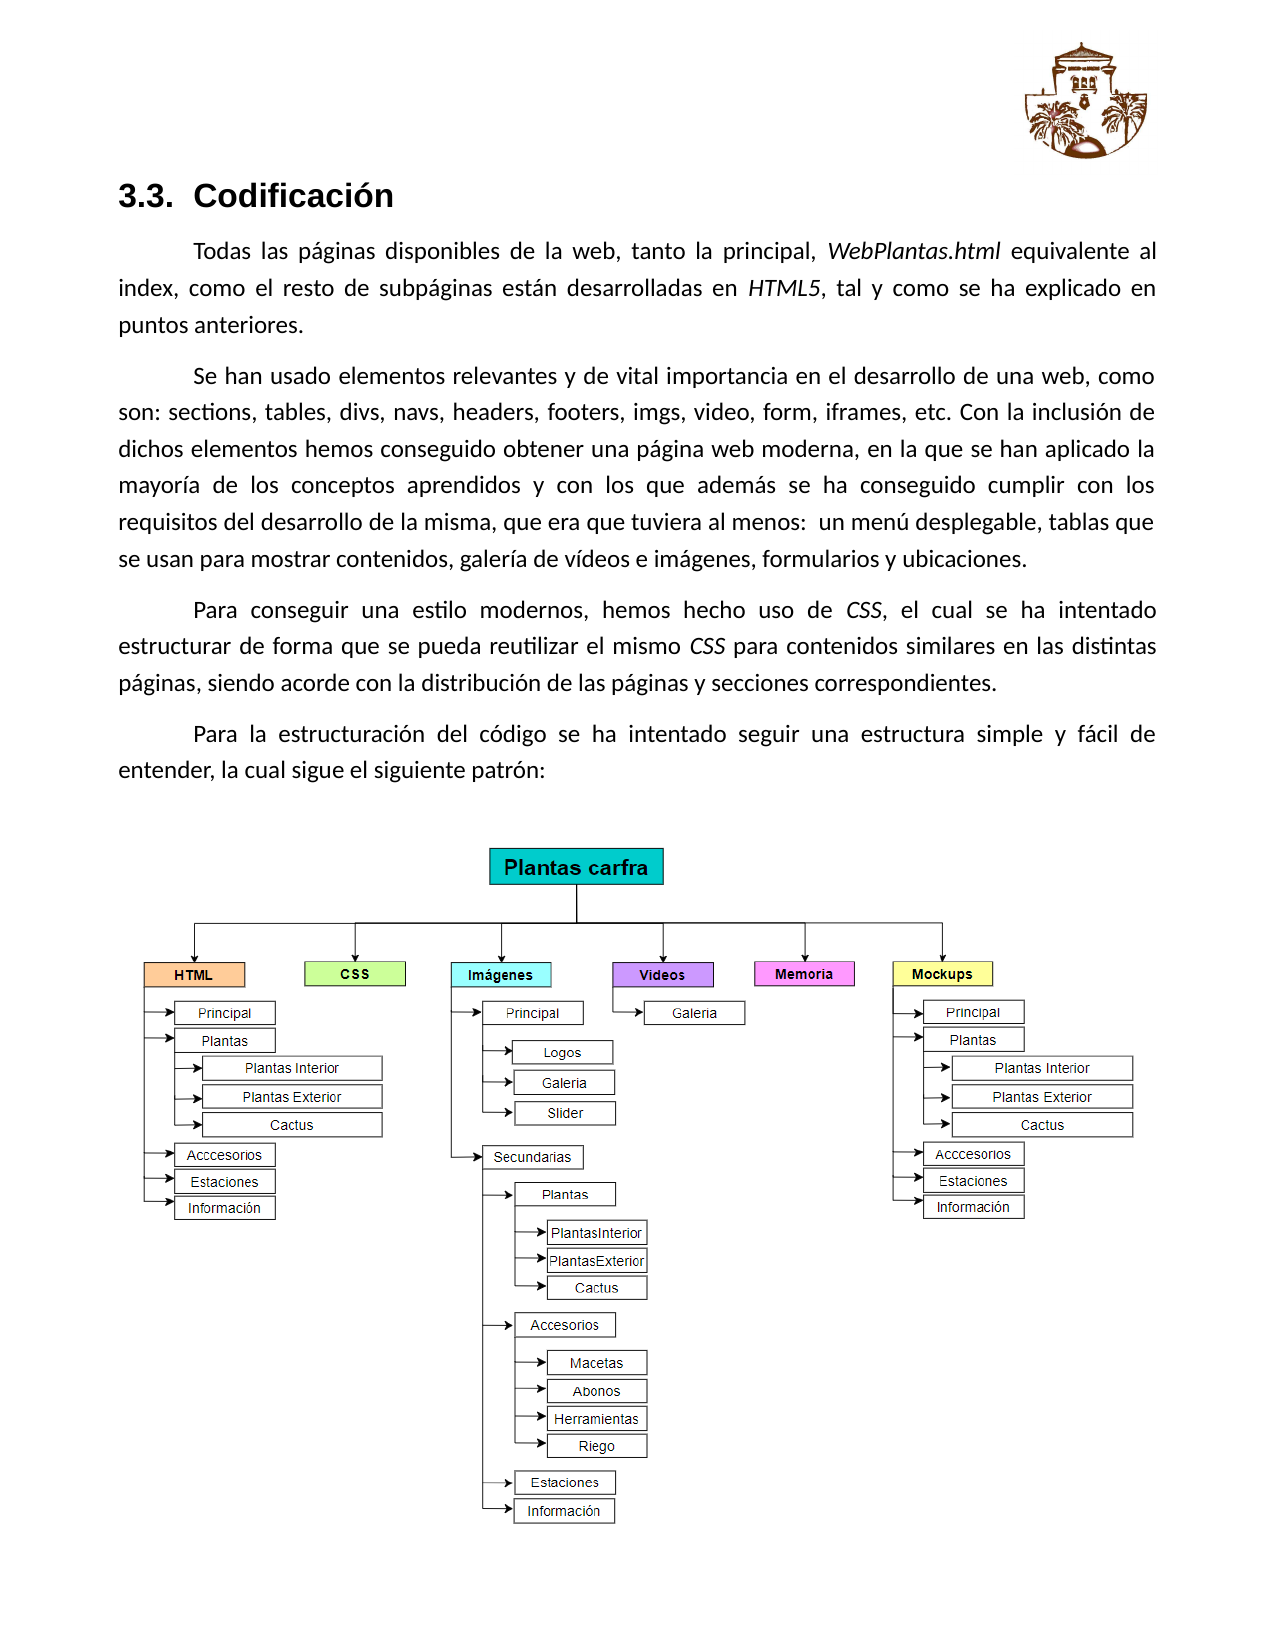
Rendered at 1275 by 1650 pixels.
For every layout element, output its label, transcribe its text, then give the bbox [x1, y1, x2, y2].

text Para la estructuración del código se ha intentado seguir una estructura simple y fácil de entender, la cual sigue el siguiente patrón: [118, 718, 1157, 785]
picture [1014, 30, 1158, 175]
text Se han usado elementos relevantes y de vital importancia en el desarrollo de una web, como son: sections, tables, divs, navs, headers, footers, imgs, video, form, iframes, etc. Con la inclusión de dichos elementos hemos conseguido obtener una página web moderna, en la que se han aplicado la mayoría de los conceptos aprendidos y con los que además se ha conseguido cumplir con los requisitos del desarrollo de la misma, que era que tuviera al menos: un menú desplegable, tablas que se usan para mostrar contenidos, galería de vídeos e imágenes, formularios y ubicaciones. [118, 360, 1157, 573]
text Para conseguir una estilo modernos, hemos hecho uso de CSS, el cual se ha intentado estructurar de forma que se pueda reutilizar el mismo CSS para contenidos similares en las distintas páginas, siendo acorde con la distribución de las páginas y secciones correspondientes. [118, 594, 1157, 697]
picture [118, 820, 1157, 1529]
subtitle Codificación [118, 176, 1157, 215]
text Todas las páginas disponibles de la web, tanto la principal, WebPlantas.html equivalente al index, como el resto de subpáginas están desarrolladas en HTML5, tal y como se ha explicado en puntos anteriores. [118, 227, 1157, 339]
